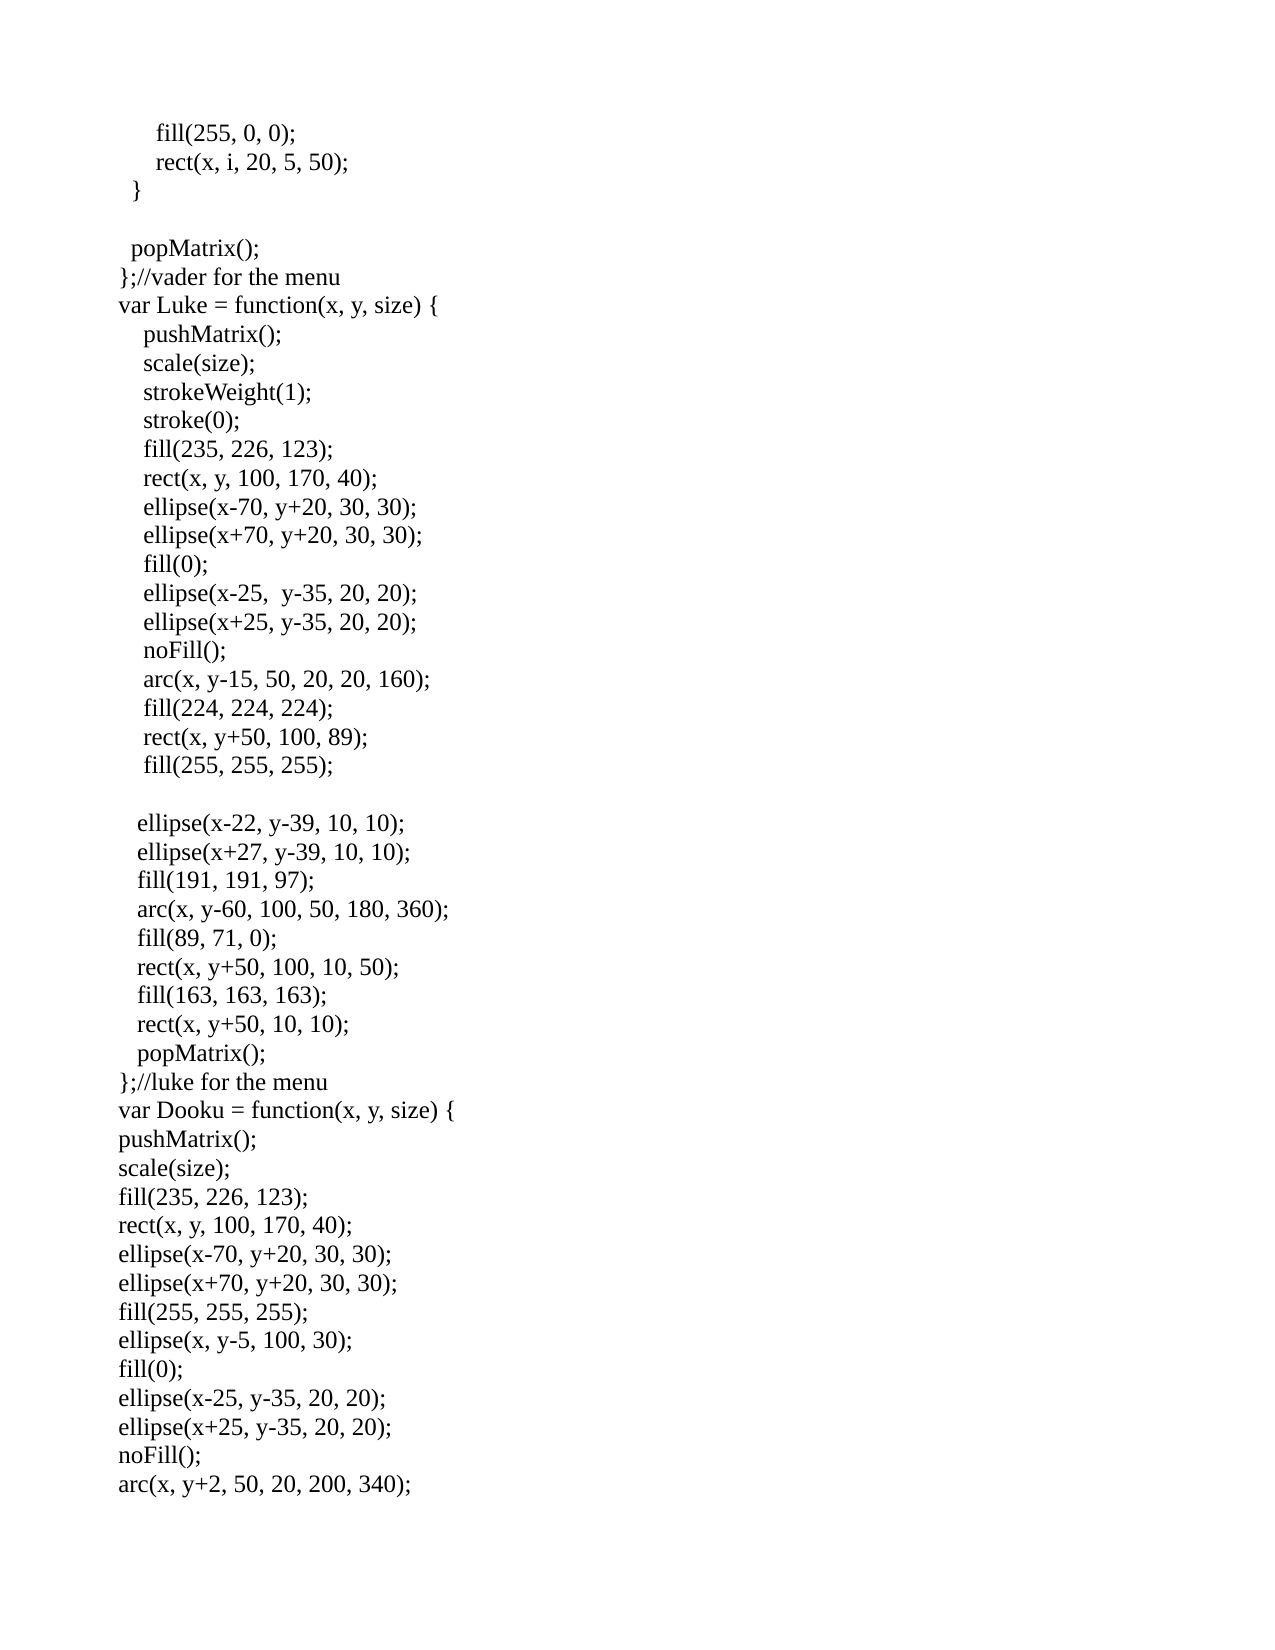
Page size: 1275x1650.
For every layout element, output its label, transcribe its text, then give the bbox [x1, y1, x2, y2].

text fill(255, 0, 0); rect(x, i, 20, 5, 50); } popMatrix(); };//vader for the menu var Luke = function(x, y, size) { pushMatrix(); scale(size); strokeWeight(1); stroke(0); fill(235, 226, 123); rect(x, y, 100, 170, 40); ellipse(x-70, y+20, 30, 30); ellipse(x+70, y+20, 30, 30); fill(0); ellipse(x-25, y-35, 20, 20); ellipse(x+25, y-35, 20, 20); noFill(); arc(x, y-15, 50, 20, 20, 160); fill(224, 224, 224); rect(x, y+50, 100, 89); fill(255, 255, 255); ellipse(x-22, y-39, 10, 10); ellipse(x+27, y-39, 10, 10); fill(191, 191, 97); arc(x, y-60, 100, 50, 180, 360); fill(89, 71, 0); rect(x, y+50, 100, 10, 50); fill(163, 163, 163); rect(x, y+50, 10, 10); popMatrix(); };//luke for the menu var Dooku = function(x, y, size) { pushMatrix(); scale(size); fill(235, 226, 123); rect(x, y, 100, 170, 40); ellipse(x-70, y+20, 30, 30); ellipse(x+70, y+20, 30, 30); fill(255, 255, 255); ellipse(x, y-5, 100, 30); fill(0); ellipse(x-25, y-35, 20, 20); ellipse(x+25, y-35, 20, 20); noFill(); arc(x, y+2, 50, 20, 200, 340); [118, 118, 1157, 1527]
